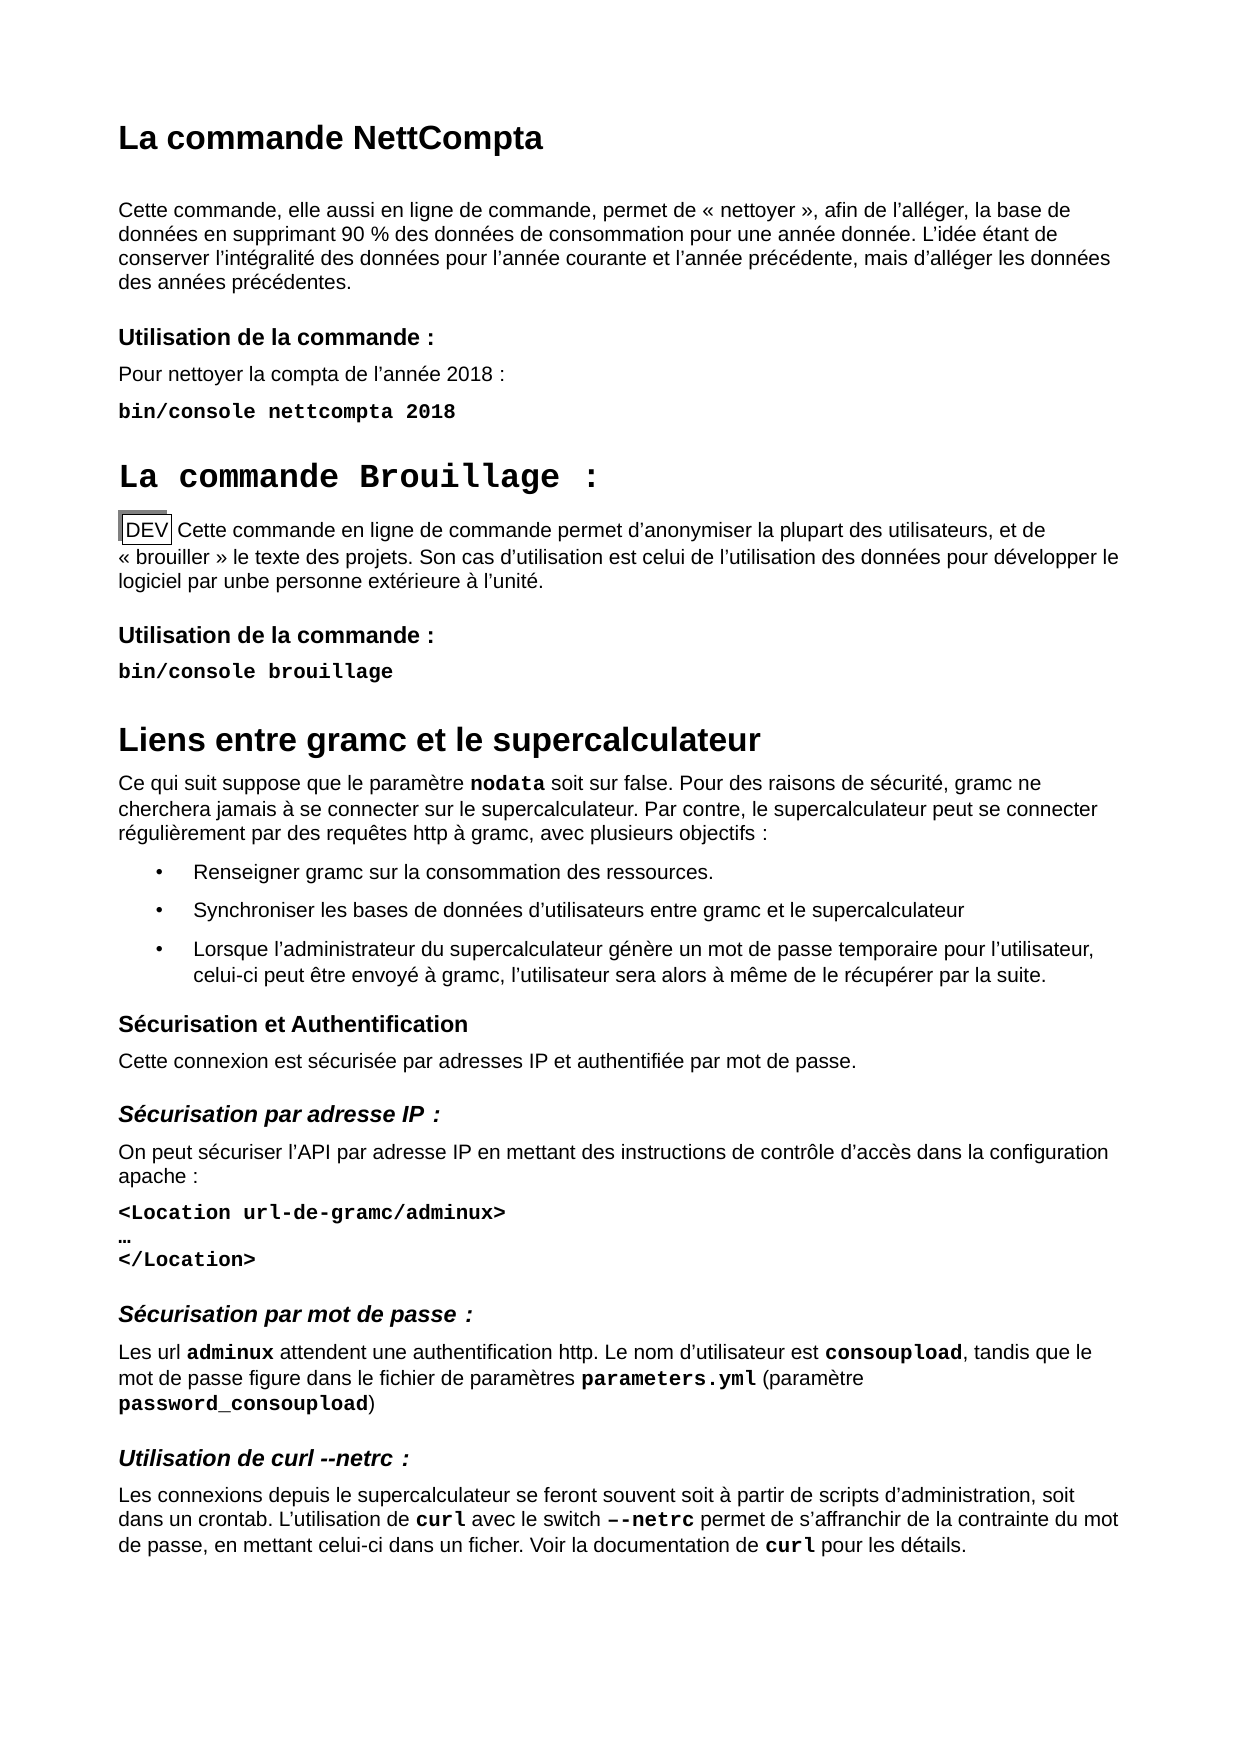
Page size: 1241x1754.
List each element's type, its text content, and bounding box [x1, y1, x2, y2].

text Ce qui suit suppose que le paramètre nodata soit sur false. Pour des raisons de sécurité, gramc ne cherchera jamais à se connecter sur le supercalculateur. Par contre, le supercalculateur peut se connecter régulièrement par des requêtes http à gramc, avec plusieurs objectifs : [118, 771, 1122, 845]
text Cette commande, elle aussi en ligne de commande, permet de « nettoyer », afin de l’alléger, la base de données en supprimant 90 % des données de consommation pour une année donnée. L’idée étant de conserver l’intégralité des données pour l’année courante et l’année précédente, mais d’alléger les données des années précédentes. [118, 198, 1122, 294]
text bin/console nettcompta 2018 [118, 401, 1122, 424]
subtitle Sécurisation et Authentification [118, 1010, 1122, 1037]
list Renseigner gramc sur la consommation des ressources. [156, 859, 1122, 883]
subtitle Utilisation de curl --netrc : [118, 1444, 1122, 1471]
text bin/console brouillage [118, 661, 1122, 684]
subtitle Utilisation de la commande : [118, 622, 1122, 648]
text Pour nettoyer la compta de l’année 2018 : [118, 362, 1122, 386]
text Les connexions depuis le supercalculateur se feront souvent soit à partir de scripts d’administration, soit dans un crontab. L’utilisation de curl avec le switch –-netrc permet de s’affranchir de la contrainte du mot de passe, en mettant celui-ci dans un ficher. Voir la documentation de curl pour les détails. [118, 1483, 1122, 1559]
list Lorsque l’administrateur du supercalculateur génère un mot de passe temporaire pour l’utilisateur, celui-ci peut être envoyé à gramc, l’utilisateur sera alors à même de le récupérer par la suite. [156, 937, 1122, 987]
text Les url adminux attendent une authentification http. Le nom d’utilisateur est consoupload, tandis que le mot de passe figure dans le fichier de paramètres parameters.yml (paramètre password_consoupload) [118, 1339, 1122, 1417]
subtitle Sécurisation par adresse IP : [118, 1100, 1122, 1127]
subtitle Utilisation de la commande : [118, 323, 1122, 350]
text On peut sécuriser l’API par adresse IP en mettant des instructions de contrôle d’accès dans la configuration apache : [118, 1140, 1122, 1188]
text <Location url-de-gramc/adminux> … </Location> [118, 1202, 1122, 1273]
subtitle La commande NettCompta [118, 118, 1122, 157]
text Cette connexion est sécurisée par adresses IP et authentifiée par mot de passe. [118, 1049, 1122, 1073]
text DEV Cette commande en ligne de commande permet d’anonymiser la plupart des utilisateurs, et de « brouiller » le texte des projets. Son cas d’utilisation est celui de l’utilisation des données pour développer le logiciel par unbe personne extérieure à l’unité. [118, 510, 1122, 592]
subtitle Liens entre gramc et le supercalculateur [118, 720, 1122, 759]
list Synchroniser les bases de données d’utilisateurs entre gramc et le supercalculateur [156, 898, 1122, 922]
subtitle Sécurisation par mot de passe : [118, 1300, 1122, 1327]
subtitle La commande Brouillage : [118, 460, 1122, 498]
